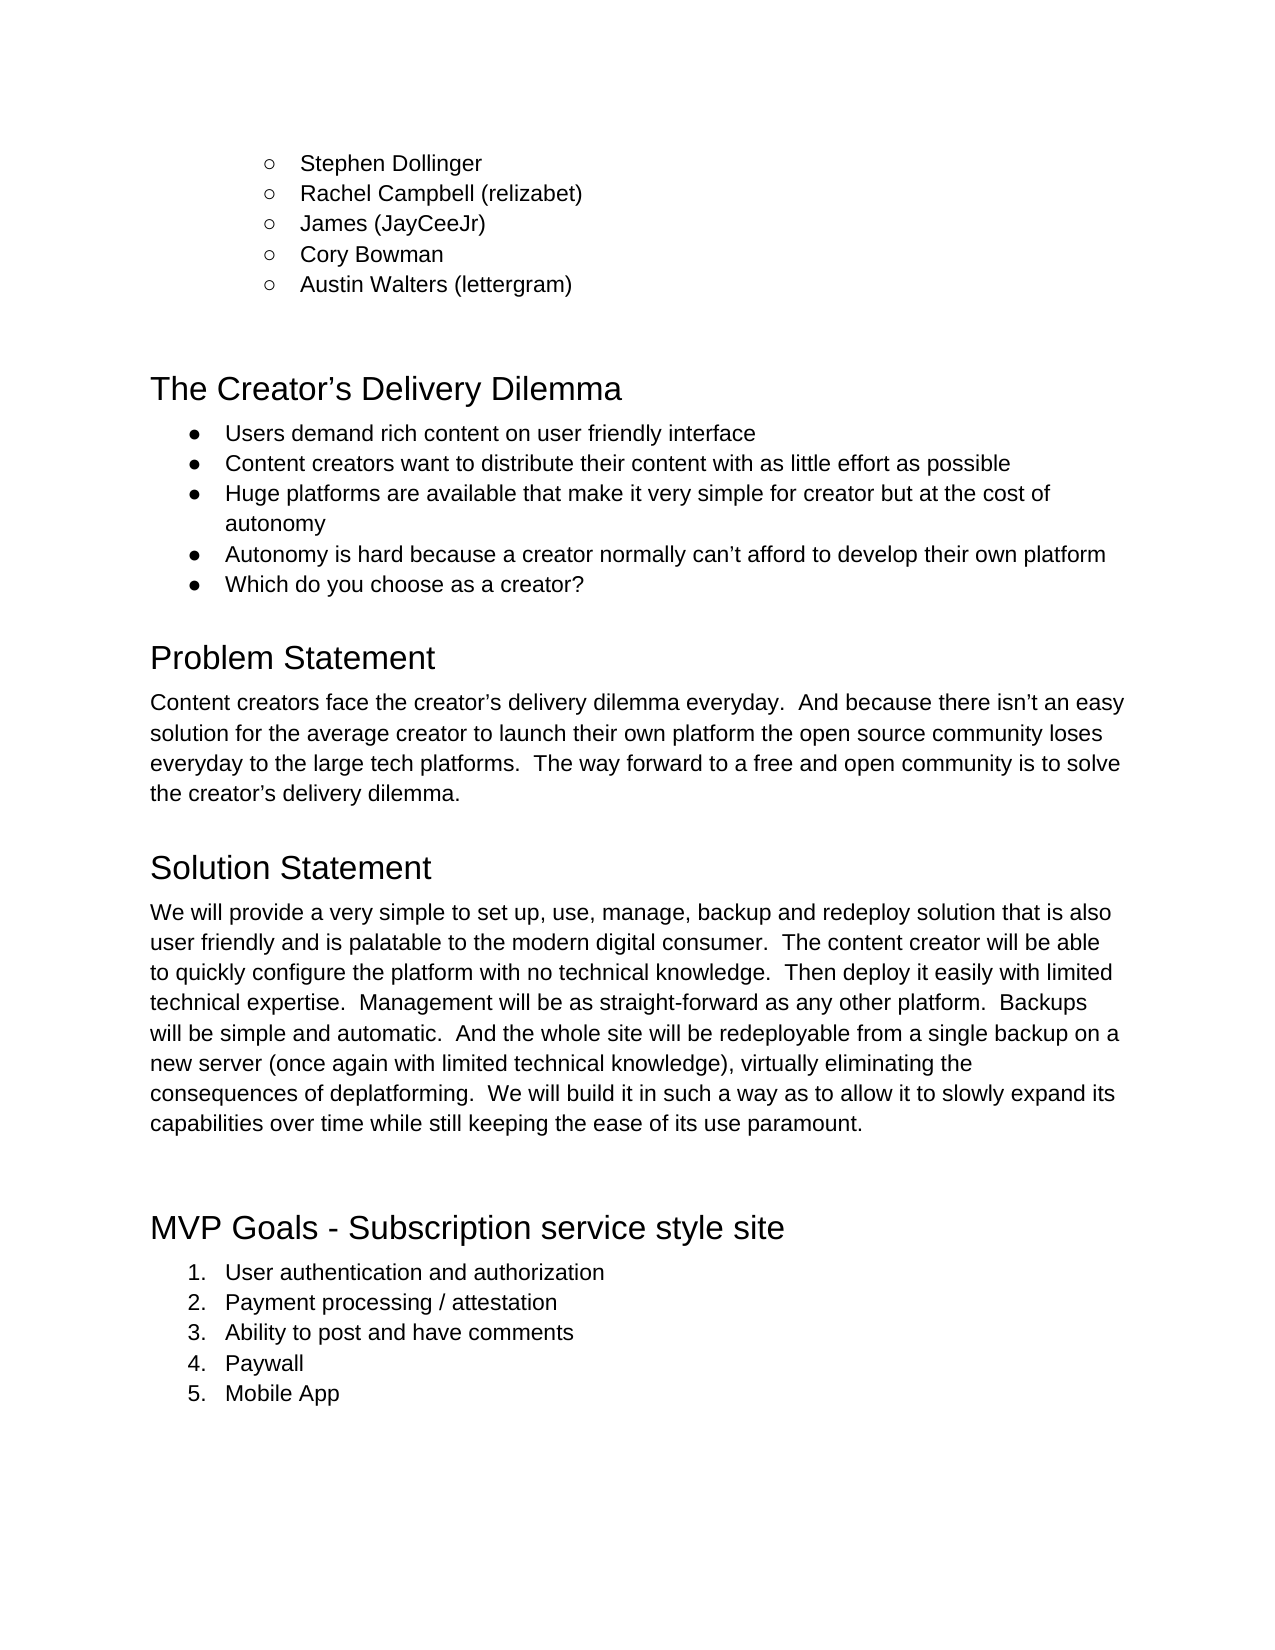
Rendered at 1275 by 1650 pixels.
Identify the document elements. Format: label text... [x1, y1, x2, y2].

list Users demand rich content on user friendly interface [187, 420, 1125, 446]
list Stephen Dollinger [262, 150, 1125, 176]
list Cory Bowman [262, 241, 1125, 267]
list Ability to post and have comments [187, 1319, 1125, 1346]
list Mobile App [187, 1380, 1125, 1406]
text We will provide a very simple to set up, use, manage, backup and redeploy solution that is also user friendly and is palatable to the modern digital consumer. The content creator will be able to quickly configure the platform with no technical knowledge. Then deploy it easily with limited technical expertise. Management will be as straight-forward as any other platform. Backups will be simple and automatic. And the whole site will be redeployable from a single backup on a new server (once again with limited technical knowledge), virtually eliminating the consequences of deplatforming. We will build it in such a way as to allow it to slowly expand its capabilities over time while still keeping the ease of its use paramount. [150, 899, 1125, 1136]
text Content creators face the creator’s delivery dilemma everyday. And because there isn’t an easy solution for the average creator to launch their own platform the open source community loses everyday to the large tech platforms. The way forward to a free and open community is to solve the creator’s delivery dilemma. [150, 689, 1125, 806]
subtitle Solution Statement [150, 848, 1125, 886]
list Huge platforms are available that make it very simple for creator but at the cost of autonomy [187, 480, 1125, 537]
list Payment processing / attestation [187, 1289, 1125, 1316]
subtitle Problem Statement [150, 638, 1125, 677]
list Paywall [187, 1349, 1125, 1376]
subtitle MVP Goals - Subscription service style site [150, 1208, 1125, 1246]
list Which do you choose as a creator? [187, 571, 1125, 597]
list Austin Walters (lettergram) [262, 271, 1125, 297]
list Content creators want to distribute their content with as little effort as possible [187, 450, 1125, 476]
list Autonomy is hard because a creator normally can’t afford to develop their own platform [187, 541, 1125, 567]
subtitle The Creator’s Delivery Dilemma [150, 369, 1125, 407]
list James (JayCeeJr) [262, 210, 1125, 237]
list User authentication and authorization [187, 1259, 1125, 1285]
list Rachel Campbell (relizabet) [262, 180, 1125, 207]
